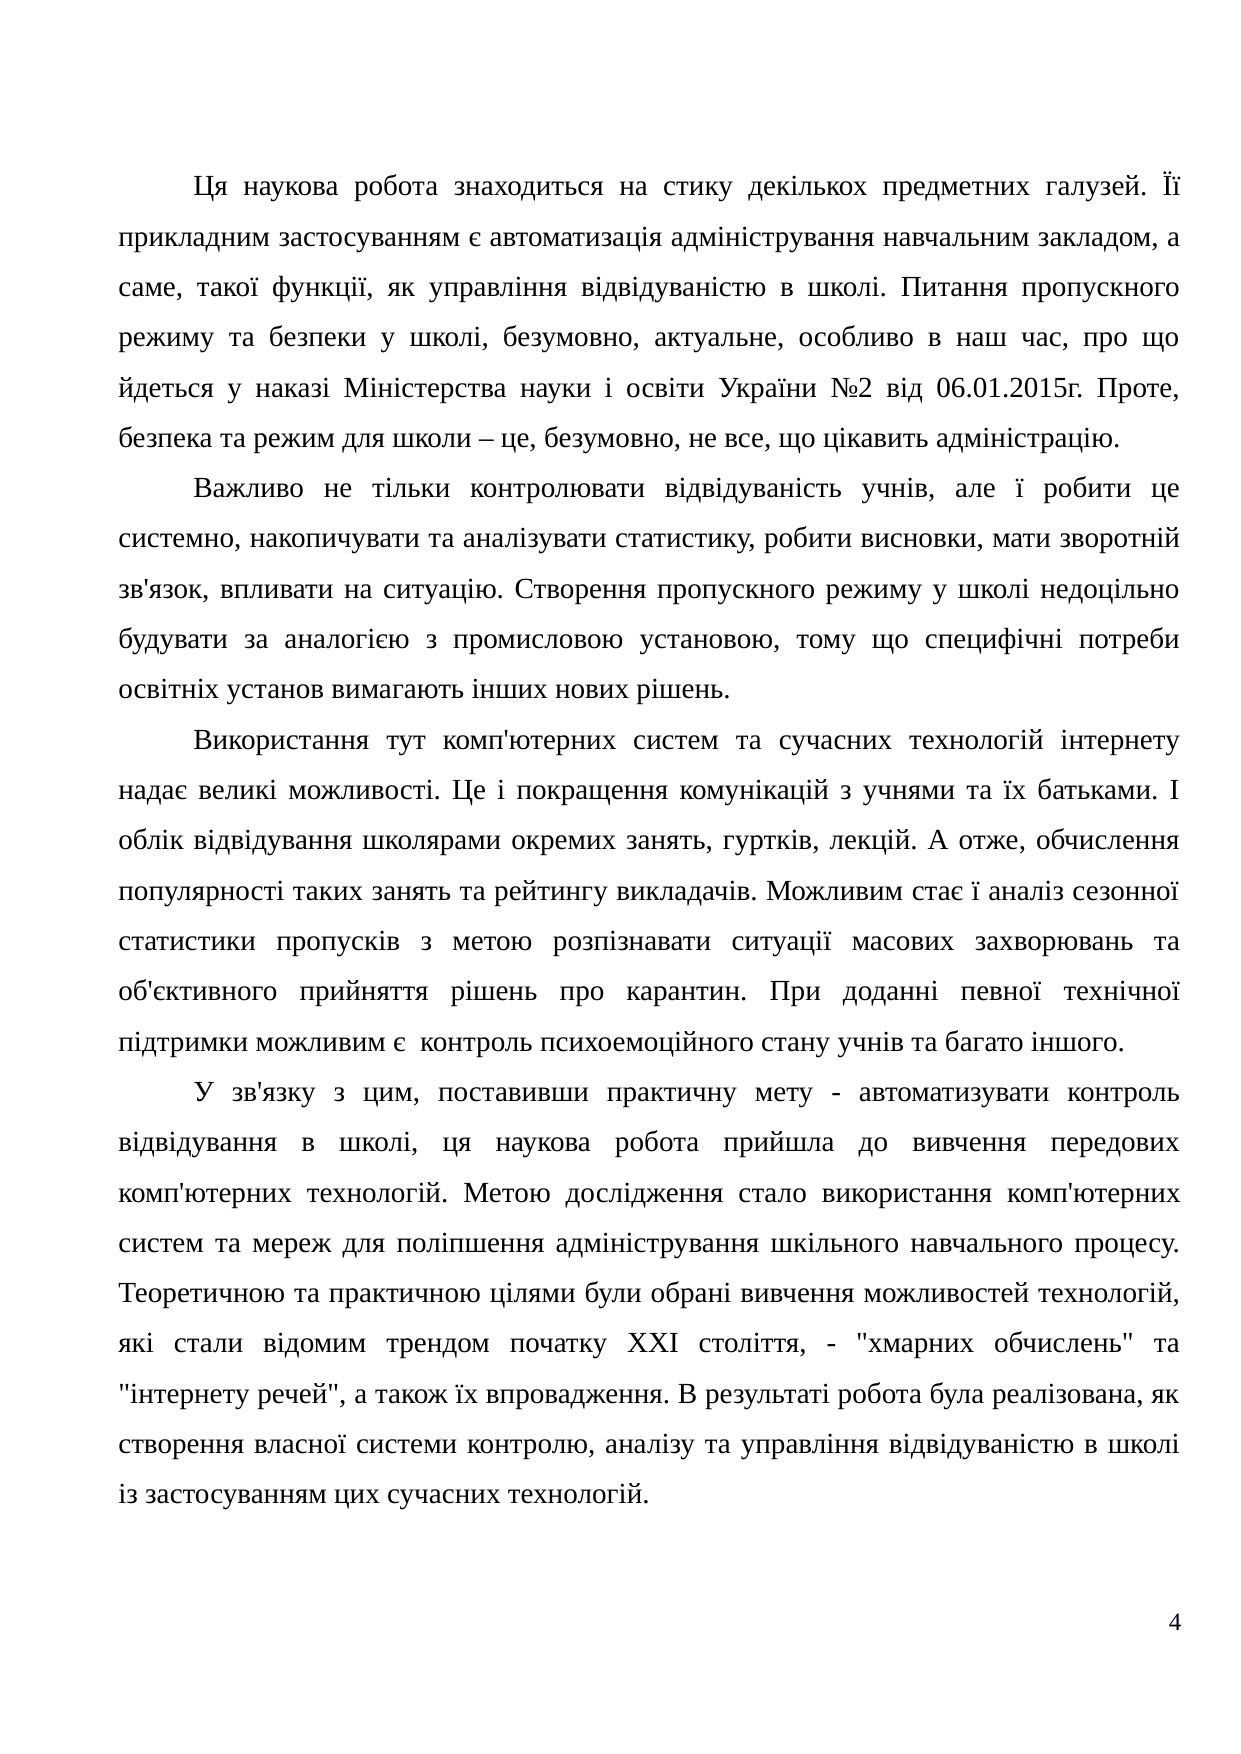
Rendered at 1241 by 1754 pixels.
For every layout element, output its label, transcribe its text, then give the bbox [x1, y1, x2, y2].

text У зв'язку з цим, поставивши практичну мету - автоматизувати контроль відвідування в школі, ця наукова робота прийшла до вивчення передових комп'ютерних технологій. Метою дослідження стало використання комп'ютерних систем та мереж для поліпшення адміністрування шкільного навчального процесу. Теоретичною та практичною цілями були обрані вивчення можливостей технологій, які стали відомим трендом початку ХХІ століття, - "хмарних обчислень" та "інтернету речей", а також їх впровадження. В результаті робота була реалізована, як створення власної системи контролю, аналізу та управління відвідуваністю в школі із застосуванням цих сучасних технологій. [118, 1074, 1181, 1510]
text Використання тут комп'ютерних систем та сучасних технологій інтернету надає великі можливості. Це і покращення комунікацій з учнями та їх батьками. І облік відвідування школярами окремих занять, гуртків, лекцій. А отже, обчислення популярності таких занять та рейтингу викладачів. Можливим стає ї аналіз сезонної статистики пропусків з метою розпізнавати ситуації масових захворювань та об'єктивного прийняття рішень про карантин. При доданні певної технічної підтримки можливим є контроль психоемоційного стану учнів та багато іншого. [118, 722, 1181, 1057]
text Важливо не тільки контролювати відвідуваність учнів, але ї робити це системно, накопичувати та аналізувати статистику, робити висновки, мати зворотній зв'язок, впливати на ситуацію. Створення пропускного режиму у школі недоцільно будувати за аналогією з промисловою установою, тому що специфічні потреби освітніх установ вимагають інших нових рішень. [118, 470, 1181, 705]
text Ця наукова робота знаходиться на стику декількох предметних галузей. Її прикладним застосуванням є автоматизація адміністрування навчальним закладом, а саме, такої функції, як управління відвідуваністю в школі. Питання пропускного режиму та безпеки у школі, безумовно, актуальне, особливо в наш час, про що йдеться у наказі Міністерства науки і освіти України №2 від 06.01.2015г. Проте, безпека та режим для школи – це, безумовно, не все, що цікавить адміністрацію. [118, 168, 1181, 453]
